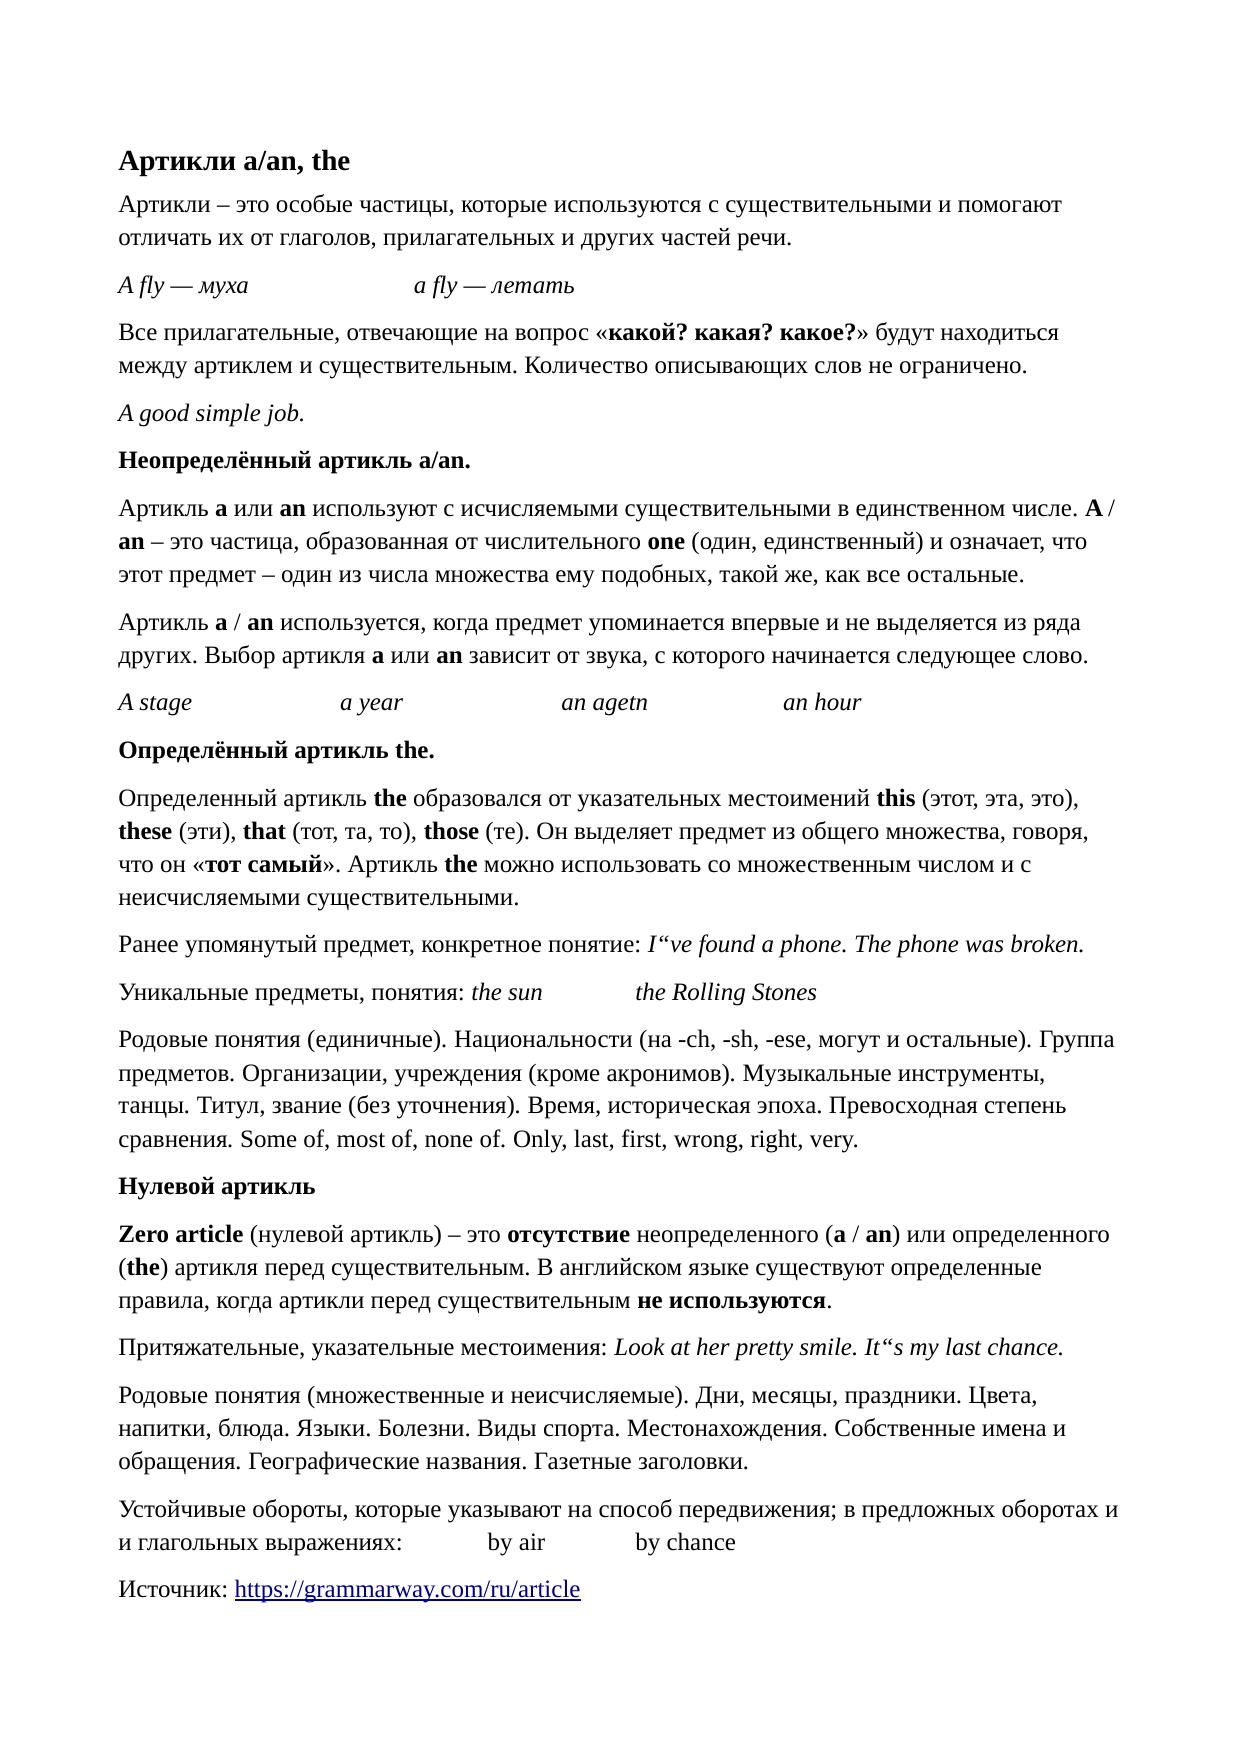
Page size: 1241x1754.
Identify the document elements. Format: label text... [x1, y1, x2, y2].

text Zero article (нулевой артикль) – это отсутствие неопределенного (a / an) или определенного (the) артикля перед существительным. В английском языке существуют определенные правила, когда артикли перед существительным не используются. [118, 1219, 1122, 1314]
text Родовые понятия (множественные и неисчисляемые). Дни, месяцы, праздники. Цвета, напитки, блюда. Языки. Болезни. Виды спорта. Местонахождения. Собственные имена и обращения. Географические названия. Газетные заголовки. [118, 1380, 1122, 1475]
text A stage a year an agetn an hour [118, 687, 1122, 716]
text A good simple job. [118, 398, 1122, 427]
text Определенный артикль the образовался от указательных местоимений this (этот, эта, это), these (эти), that (тот, та, то), those (те). Он выделяет предмет из общего множества, говоря, что он «тот самый». Артикль the можно использовать со множественным числом и с неисчисляемыми существительными. [118, 783, 1122, 911]
text Все прилагательные, отвечающие на вопрос «какой? какая? какое?» будут находиться между артиклем и существительным. Количество описывающих слов не ограничено. [118, 317, 1122, 379]
text Ранее упомянутый предмет, конкретное понятие: I“ve found a phone. The phone was broken. [118, 929, 1122, 958]
text A fly — муха a fly — летать [118, 270, 1122, 298]
text Притяжательные, указательные местоимения: Look at her pretty smile. It“s my last chance. [118, 1332, 1122, 1361]
text Источник: https://grammarway.com/ru/article [118, 1574, 1122, 1603]
text Родовые понятия (единичные). Национальности (на -ch, -sh, -ese, могут и остальные). Группа предметов. Организации, учреждения (кроме акронимов). Музыкальные инструменты, танцы. Титул, звание (без уточнения). Время, историческая эпоха. Превосходная степень сравнения. Some of, most of, none of. Only, last, first, wrong, right, very. [118, 1024, 1122, 1152]
text Уникальные предметы, понятия: the sun the Rolling Stones [118, 977, 1122, 1006]
text Артикль a / an используется, когда предмет упоминается впервые и не выделяется из ряда других. Выбор артикля a или an зависит от звука, с которого начинается следующее слово. [118, 607, 1122, 669]
text Артикли – это особые частицы, которые используются с существительными и помогают отличать их от глаголов, прилагательных и других частей речи. [118, 189, 1122, 251]
text Определённый артикль the. [118, 735, 1122, 764]
text Нулевой артикль [118, 1171, 1122, 1200]
subtitle Артикли a/an, the [118, 143, 1122, 177]
text Устойчивые обороты, которые указывают на способ передвижения; в предложных оборотах и и глагольных выражениях: by air by chance [118, 1494, 1122, 1556]
text Артикль a или an используют с исчисляемыми существительными в единственном числе. A / an – это частица, образованная от числительного one (один, единственный) и означает, что этот предмет – один из числа множества ему подобных, такой же, как все остальные. [118, 493, 1122, 588]
text Неопределённый артикль a/an. [118, 446, 1122, 474]
